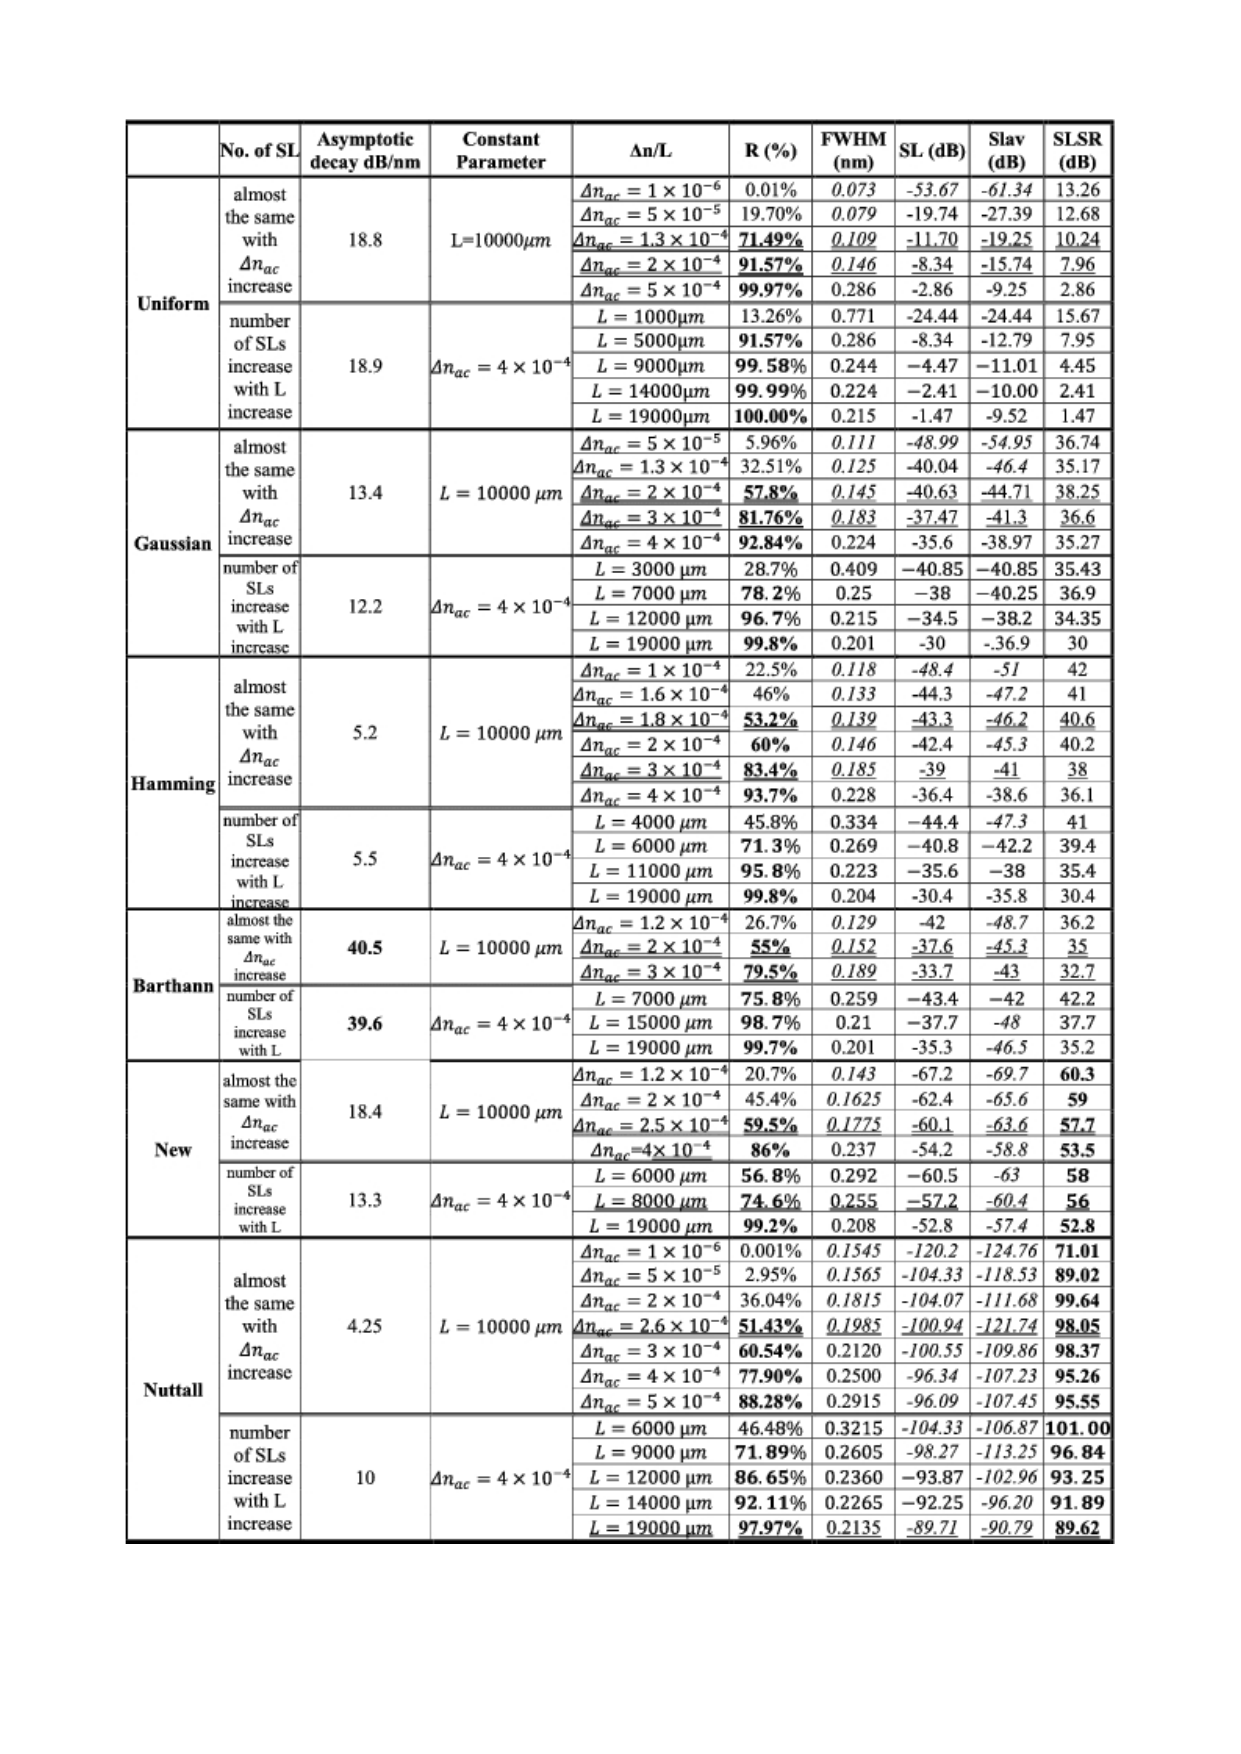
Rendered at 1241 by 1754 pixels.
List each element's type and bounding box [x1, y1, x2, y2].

picture [125, 118, 1115, 1544]
